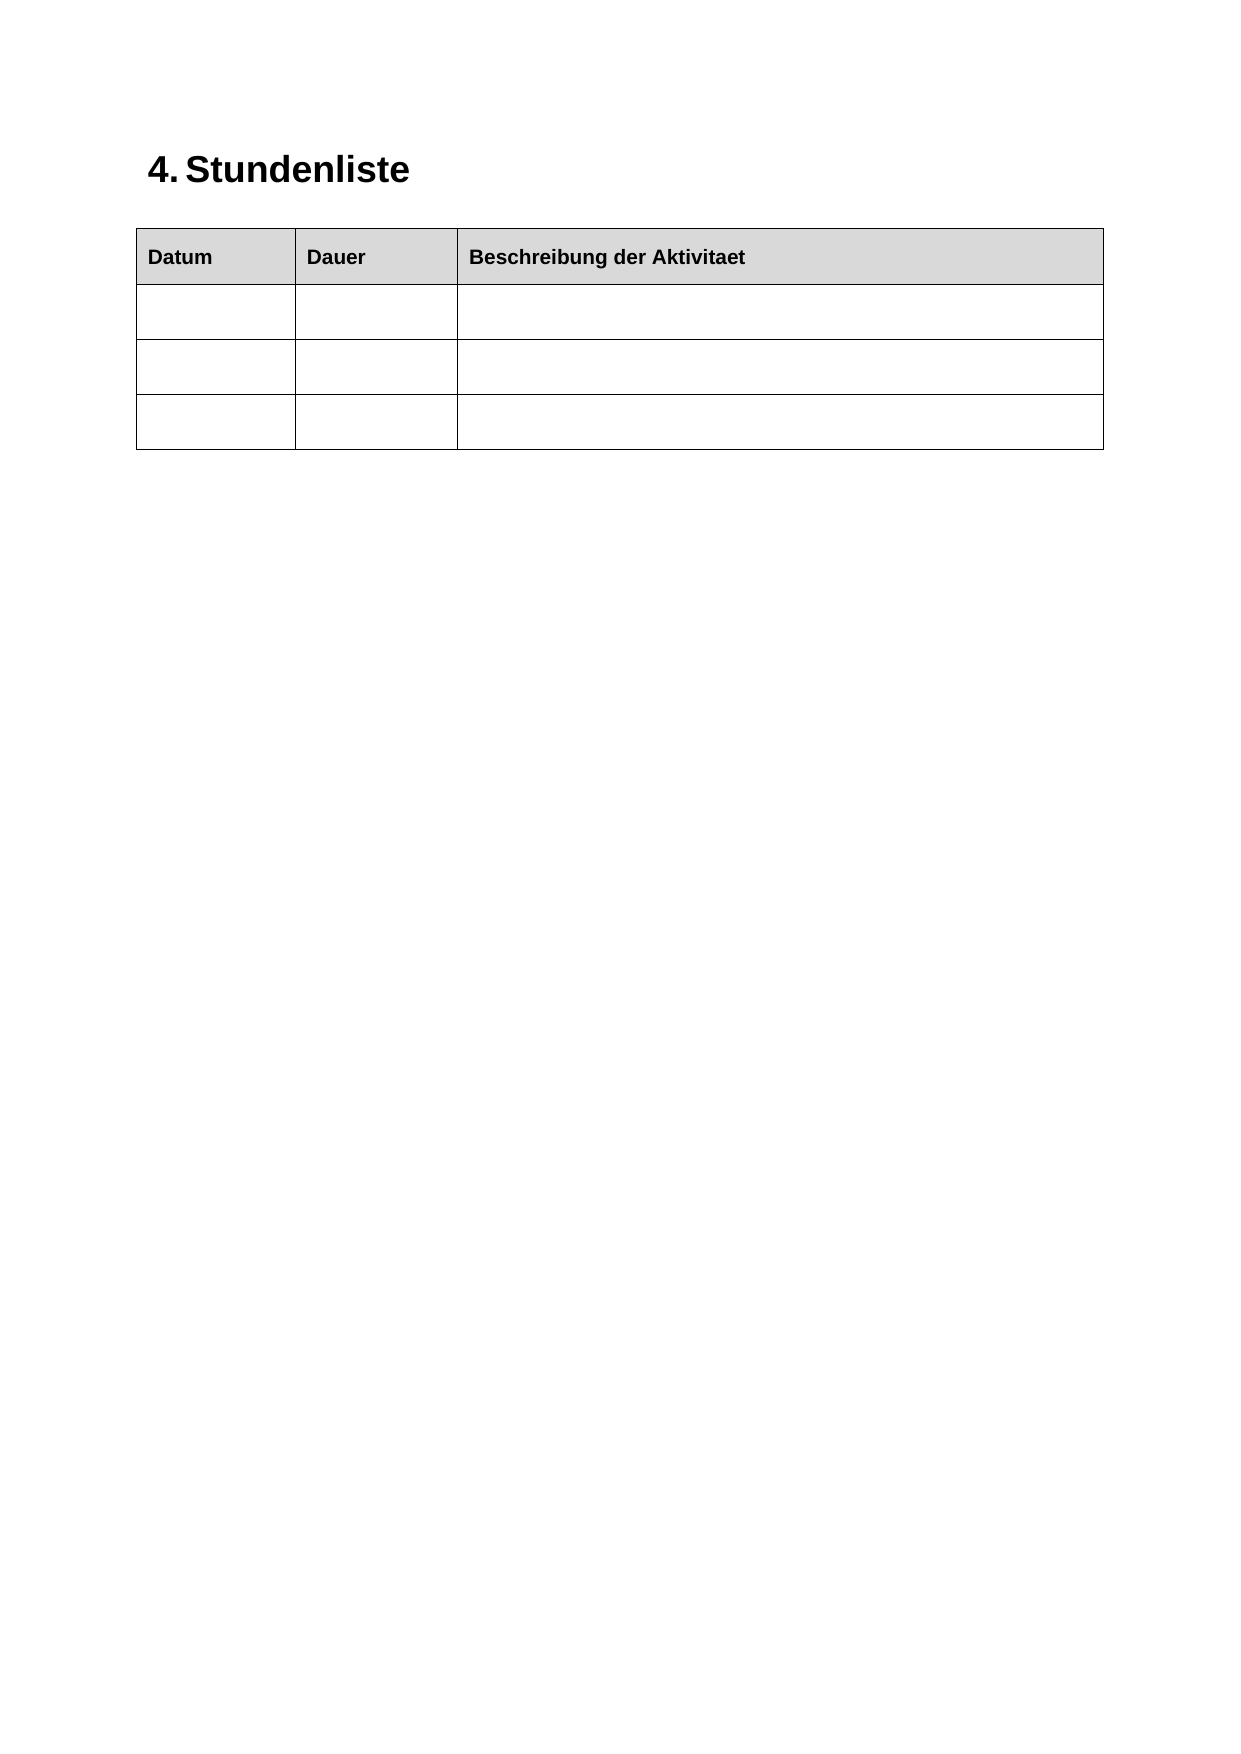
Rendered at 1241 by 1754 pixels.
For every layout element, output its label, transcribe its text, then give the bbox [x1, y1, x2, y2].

table_cell [137, 395, 295, 449]
table_header Dauer [296, 229, 457, 284]
table_cell [458, 285, 1103, 339]
subtitle Stundenliste [148, 148, 1092, 191]
table_cell [458, 395, 1103, 449]
table_cell [296, 285, 457, 339]
table_cell [296, 340, 457, 394]
table_cell [137, 285, 295, 339]
table_header Datum [137, 229, 295, 284]
table_cell [458, 340, 1103, 394]
table_header Beschreibung der Aktivitaet [458, 229, 1103, 284]
table_cell [137, 340, 295, 394]
table_cell [296, 395, 457, 449]
